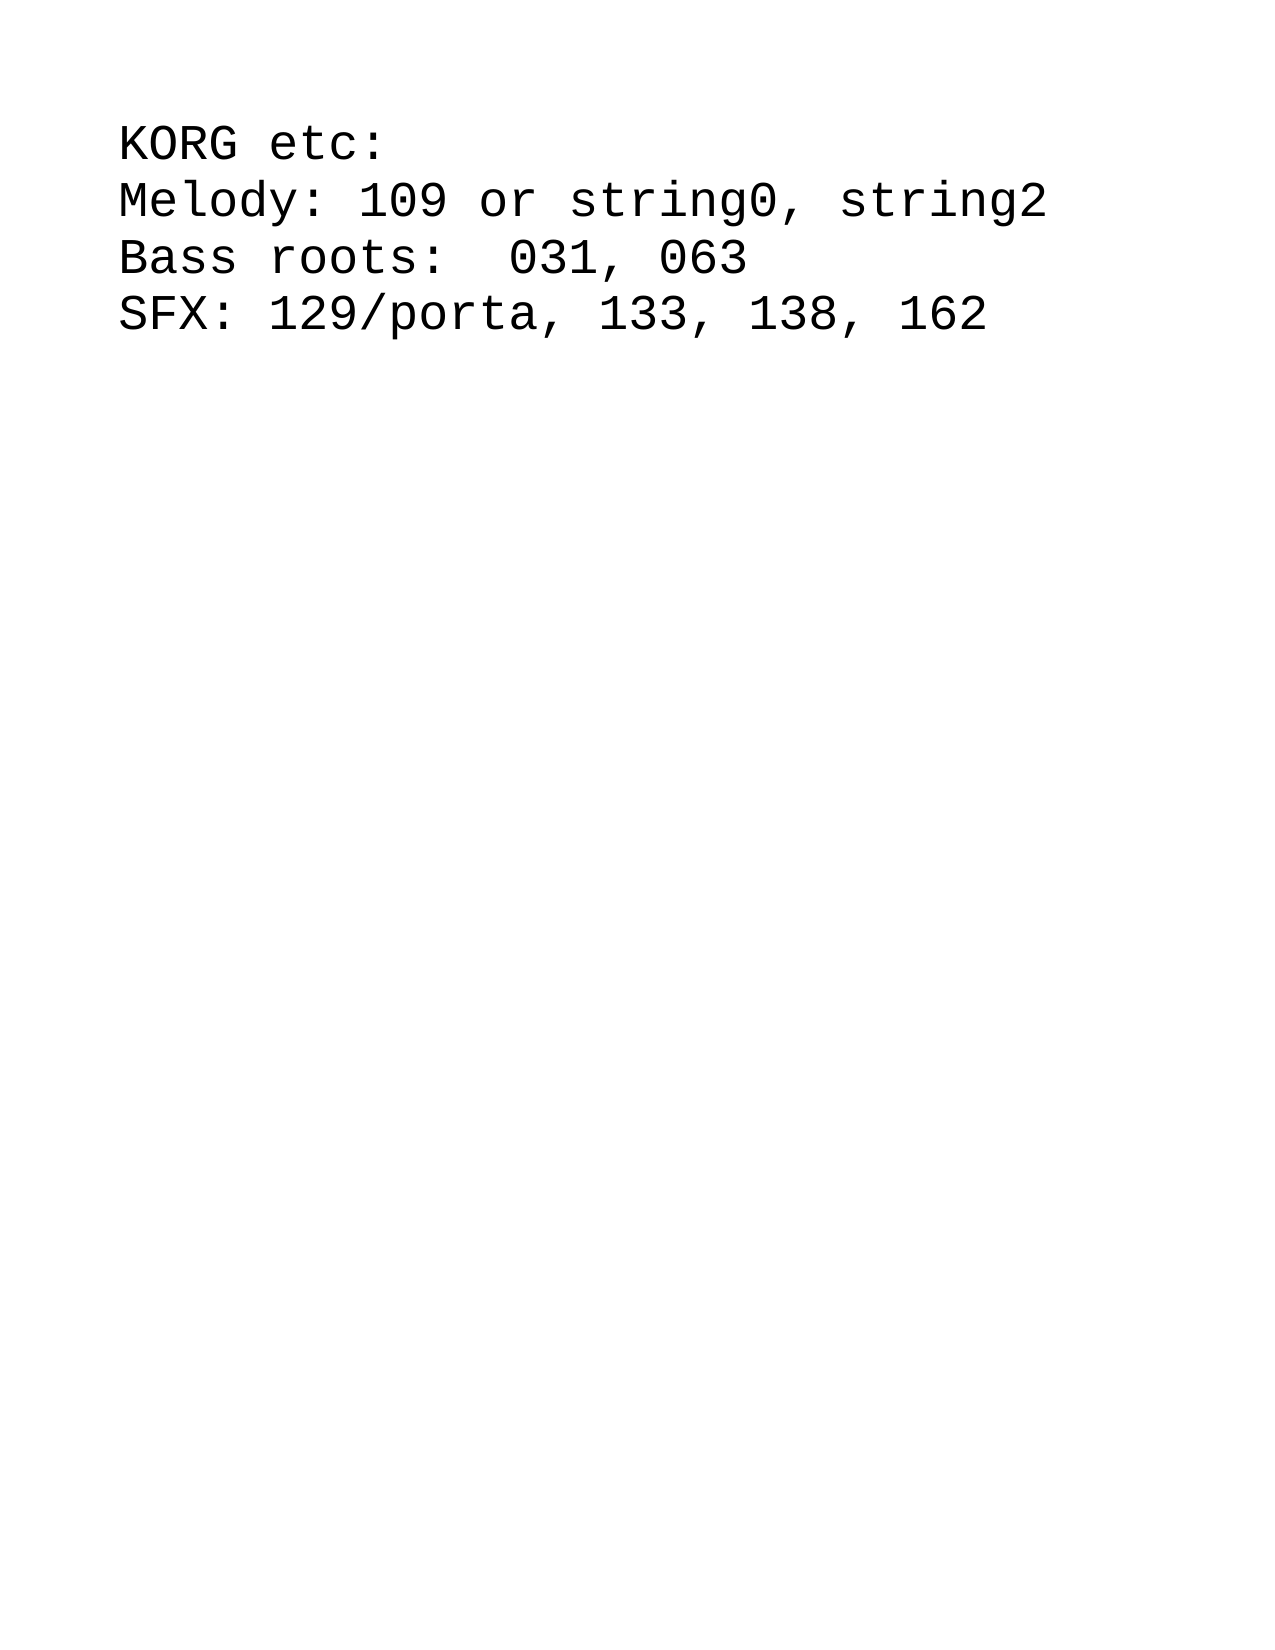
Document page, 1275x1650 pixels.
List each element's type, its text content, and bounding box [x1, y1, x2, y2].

text KORG etc: Melody: 109 or string0, string2 [118, 118, 1157, 231]
text SFX: 129/porta, 133, 138, 162 [118, 288, 1157, 345]
text Bass roots: 031, 063 [118, 231, 1157, 288]
